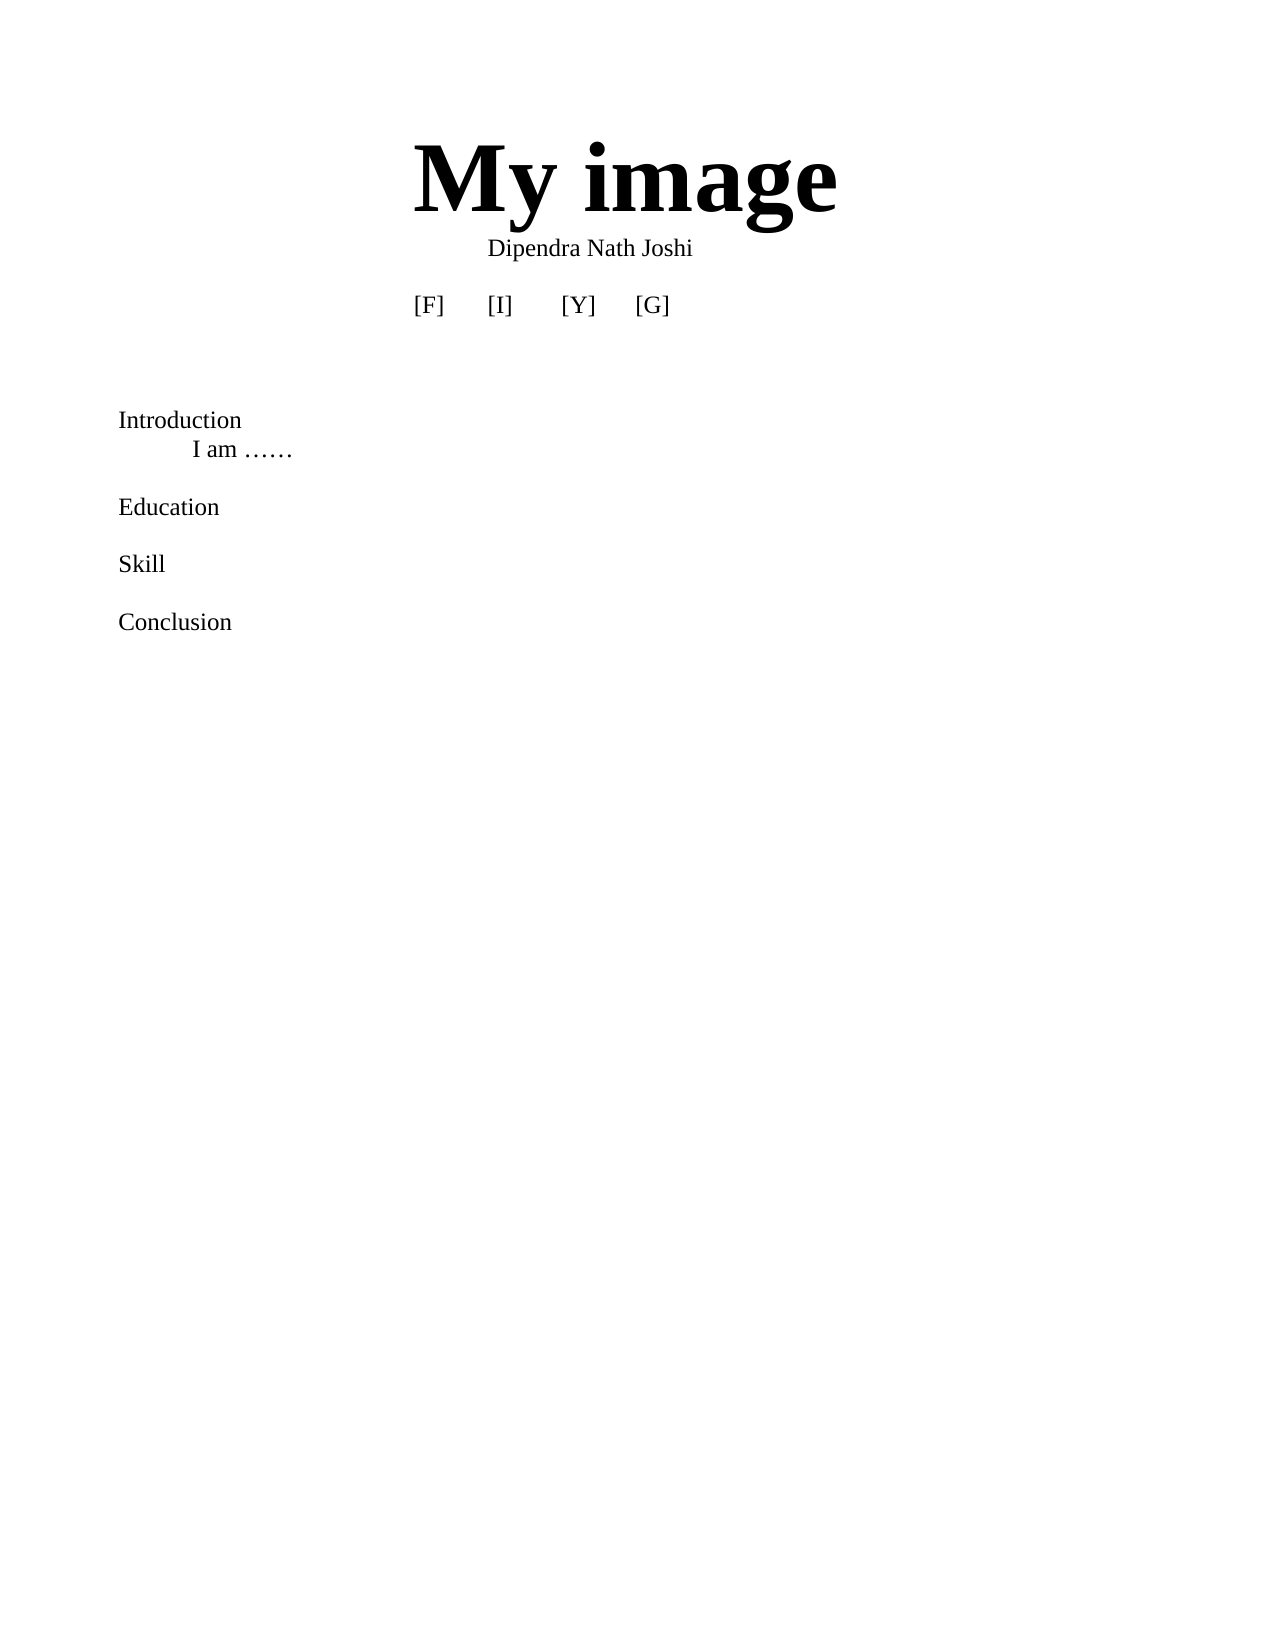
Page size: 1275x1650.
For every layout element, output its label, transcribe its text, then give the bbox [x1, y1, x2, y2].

text I am …… [118, 434, 1157, 463]
text Conclusion [118, 607, 1157, 636]
text Skill [118, 549, 1157, 578]
text Dipendra Nath Joshi [118, 233, 1157, 262]
text Introduction [118, 406, 1157, 434]
text My image [118, 118, 1157, 233]
text Education [118, 492, 1157, 521]
text [F] [I] [Y] [G] [118, 291, 1157, 319]
